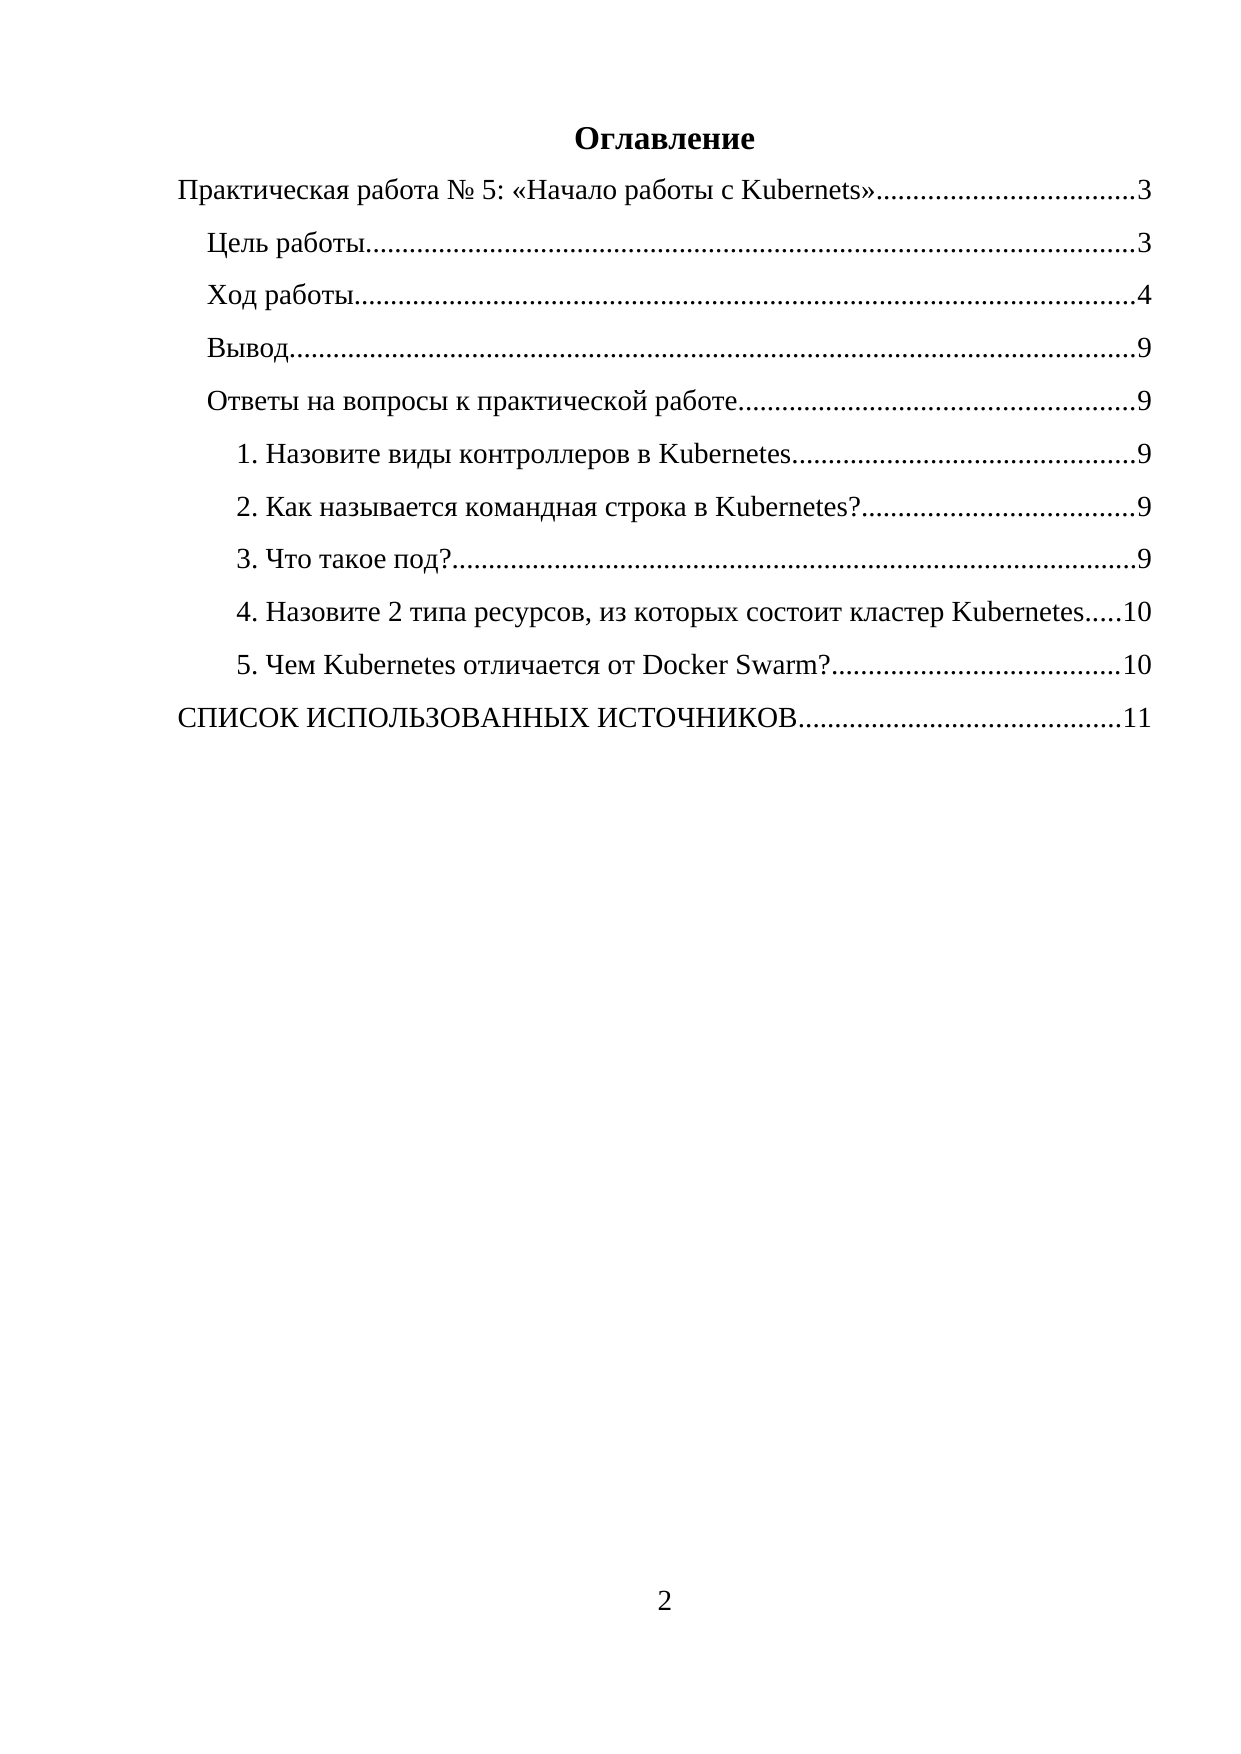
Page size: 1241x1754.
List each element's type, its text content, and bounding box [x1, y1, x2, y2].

text 2. Как называется командная строка в Kubernetes? 9 [236, 489, 1152, 522]
text 3. Что такое под? 9 [236, 542, 1152, 575]
text Практическая работа № 5: «Начало работы с Kubernets» 3 [177, 172, 1152, 205]
text Ответы на вопросы к практической работе 9 [207, 383, 1152, 417]
text Вывод 9 [207, 330, 1152, 364]
text 4. Назовите 2 типа ресурсов, из которых состоит кластер Kubernetes. 10 [236, 594, 1152, 628]
text Цель работы 3 [207, 225, 1152, 258]
text 5. Чем Kubernetes отличается от Docker Swarm? 10 [236, 647, 1152, 681]
text СПИСОК ИСПОЛЬЗОВАННЫХ ИСТОЧНИКОВ 11 [177, 700, 1152, 733]
text Ход работы 4 [207, 277, 1152, 311]
subtitle Оглавление [177, 118, 1152, 156]
text 1. Назовите виды контроллеров в Kubernetes. 9 [236, 436, 1152, 469]
